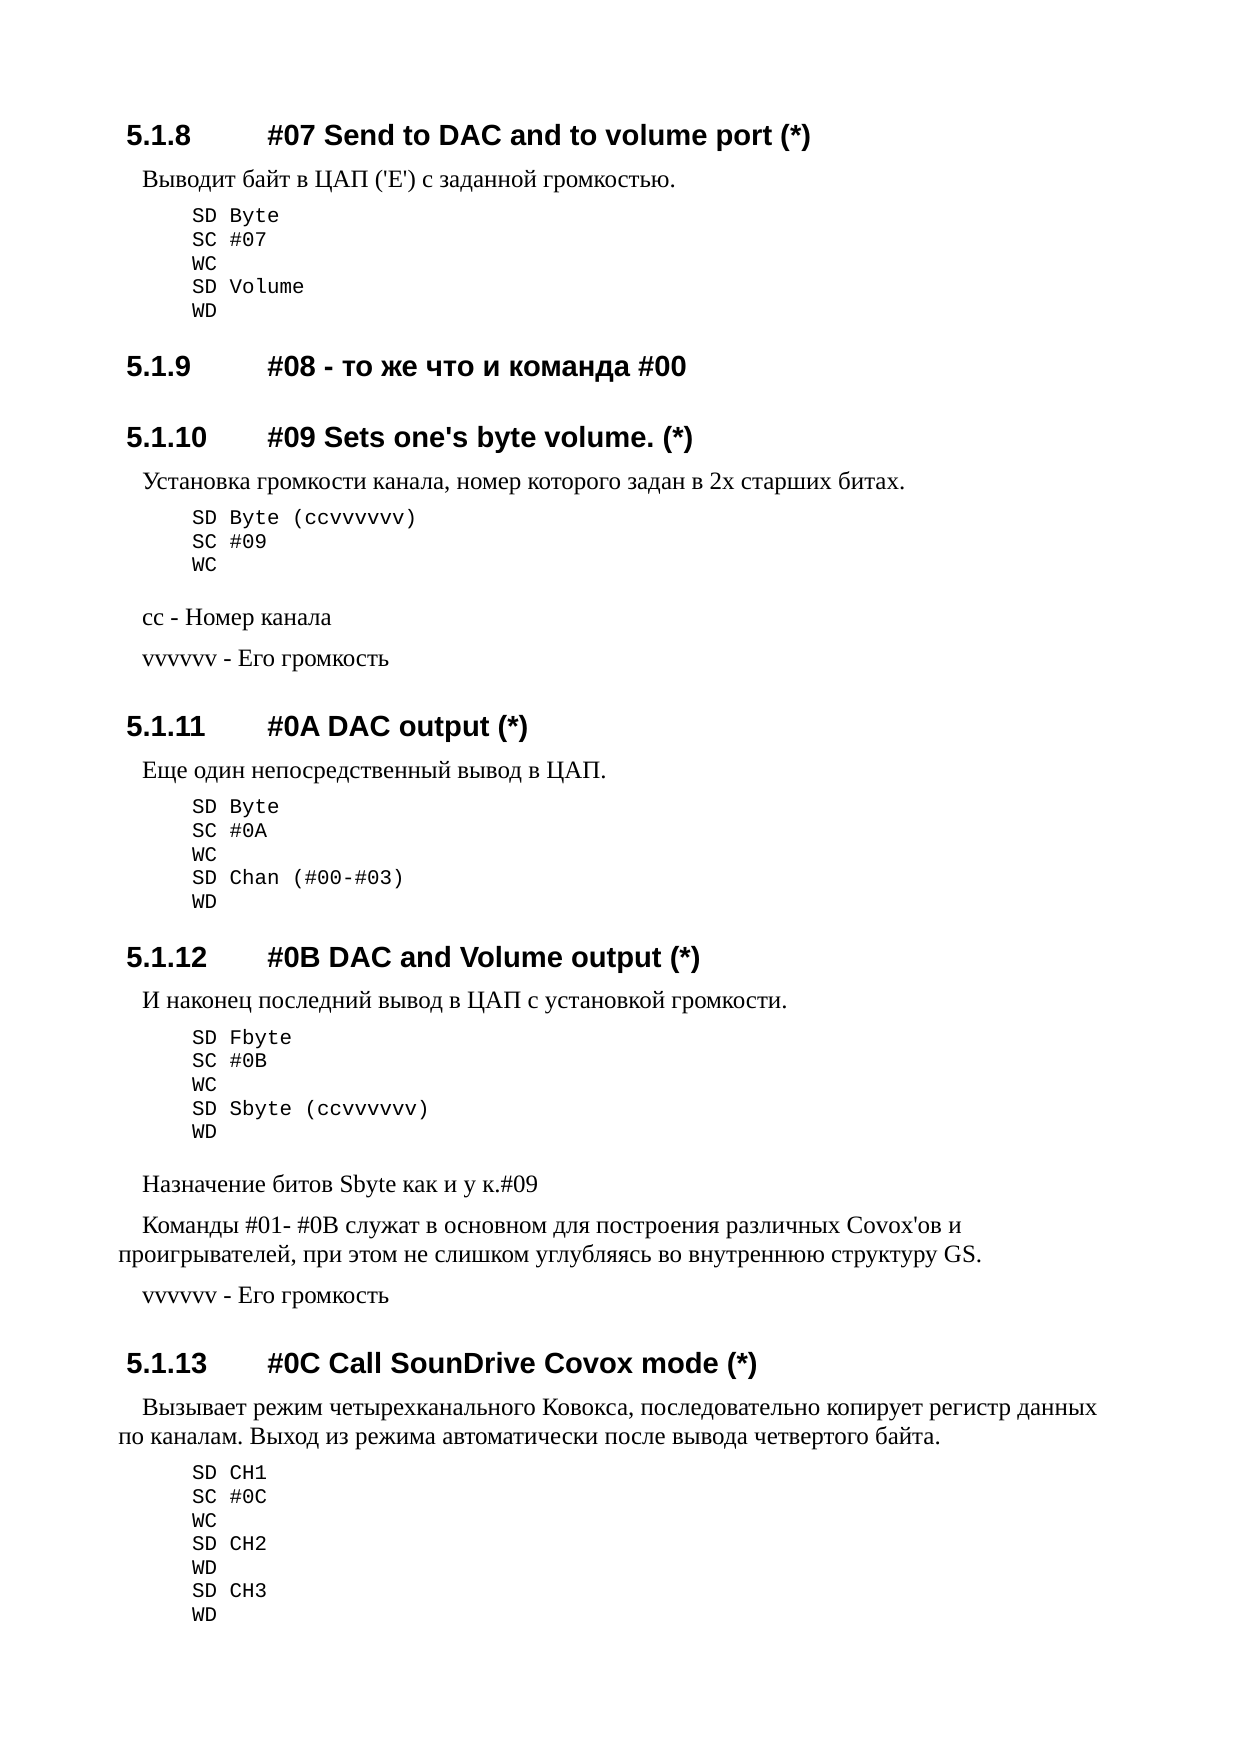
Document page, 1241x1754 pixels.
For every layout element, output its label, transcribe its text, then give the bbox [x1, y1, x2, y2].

subtitle #0B DAC and Volume output (*) [118, 939, 1122, 973]
text Еще один непосредственный вывод в ЦАП. [118, 755, 1122, 784]
text SD Sbyte (ccvvvvvv) [118, 1098, 1122, 1121]
text Установка громкости канала, номер которого задан в 2х старших битах. [118, 466, 1122, 494]
text vvvvvv - Его громкость [118, 1280, 1122, 1309]
text WC [118, 253, 1122, 276]
text WC [118, 844, 1122, 867]
text SC #0C [118, 1486, 1122, 1509]
subtitle #07 Send to DAC and to volume port (*) [118, 118, 1122, 152]
text WD [118, 1604, 1122, 1628]
text Выводит байт в ЦАП ('E') с заданной громкостью. [118, 164, 1122, 193]
text SD Byte [118, 796, 1122, 820]
text WD [118, 891, 1122, 914]
text SD CH3 [118, 1581, 1122, 1604]
text SC #0B [118, 1051, 1122, 1074]
text SD Byte (ccvvvvvv) [118, 507, 1122, 531]
subtitle #0C Call SounDrive Covox mode (*) [118, 1346, 1122, 1380]
text vvvvvv - Его громкость [118, 643, 1122, 672]
subtitle #08 - то же что и команда #00 [118, 349, 1122, 382]
text SC #09 [118, 531, 1122, 554]
text cc - Номер канала [118, 602, 1122, 630]
text WC [118, 554, 1122, 578]
text И наконец последний вывод в ЦАП с установкой громкости. [118, 986, 1122, 1014]
text SC #07 [118, 229, 1122, 253]
text SD Fbyte [118, 1027, 1122, 1051]
subtitle #0A DAC output (*) [118, 709, 1122, 743]
text WD [118, 1121, 1122, 1145]
text Команды #01- #0B служат в основном для построения различных Covox'ов и проигрывателей, при этом не слишком углубляясь во внутреннюю структуру GS. [118, 1210, 1122, 1267]
text SD CH2 [118, 1533, 1122, 1557]
text Вызывает режим четырехканального Ковокса, последовательно копирует регистр данных по каналам. Выход из режима автоматически после вывода четвертого байта. [118, 1392, 1122, 1450]
text SD Volume [118, 276, 1122, 300]
text SD Byte [118, 205, 1122, 229]
text WD [118, 1557, 1122, 1581]
text SC #0A [118, 820, 1122, 844]
text WC [118, 1074, 1122, 1098]
text Назначение битов Sbyte как и у к.#09 [118, 1169, 1122, 1197]
subtitle #09 Sets one's byte volume. (*) [118, 420, 1122, 453]
text SD Chan (#00-#03) [118, 867, 1122, 891]
text WC [118, 1509, 1122, 1533]
text SD CH1 [118, 1462, 1122, 1486]
text WD [118, 300, 1122, 324]
